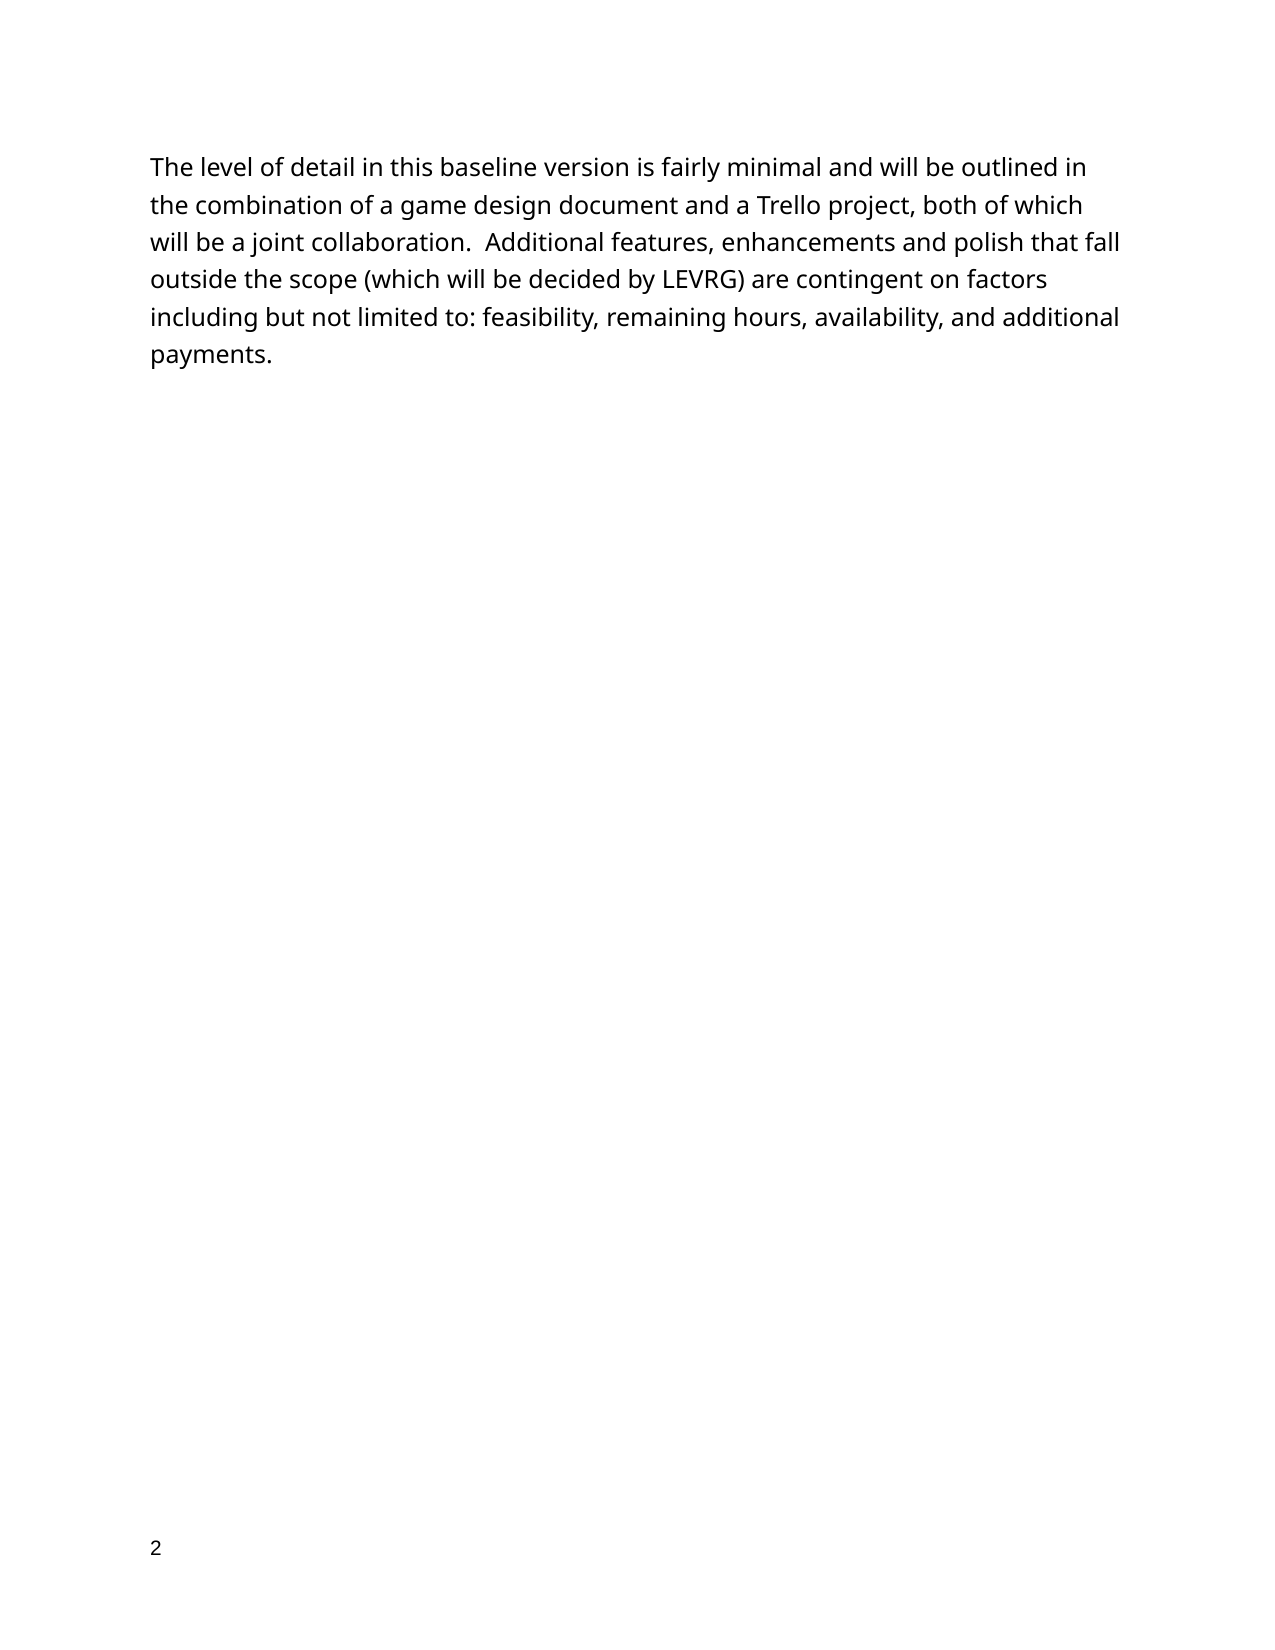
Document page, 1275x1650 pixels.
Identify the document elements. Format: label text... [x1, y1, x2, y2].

text The level of detail in this baseline version is fairly minimal and will be outlined in the combination of a game design document and a Trello project, both of which will be a joint collaboration. Additional features, enhancements and polish that fall outside the scope (which will be decided by LEVRG) are contingent on factors including but not limited to: feasibility, remaining hours, availability, and additional payments. [150, 150, 1125, 371]
